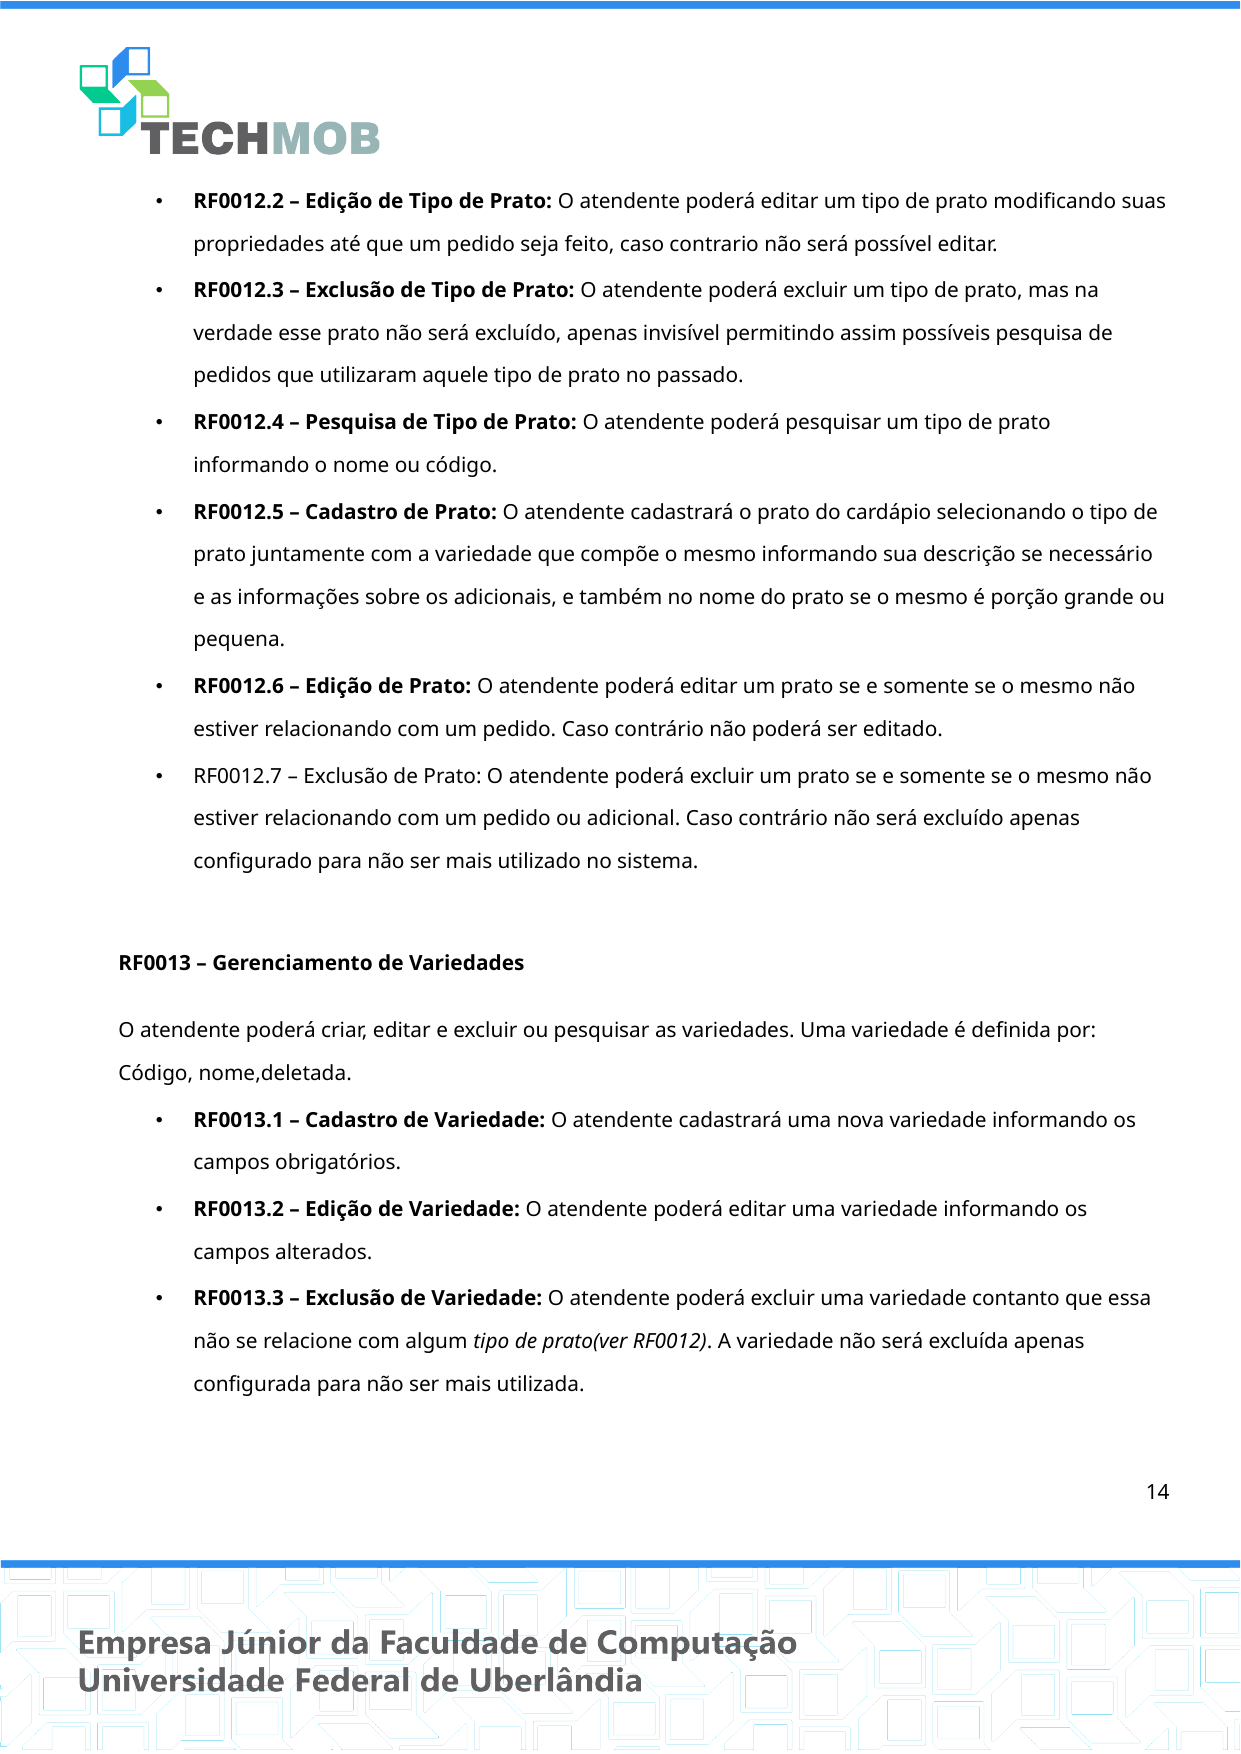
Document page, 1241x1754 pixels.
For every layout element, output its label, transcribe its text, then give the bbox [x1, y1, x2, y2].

list RF0012.6 – Edição de Prato: O atendente poderá editar um prato se e somente se o mesmo não estiver relacionando com um pedido. Caso contrário não poderá ser editado. [156, 671, 1169, 742]
list RF0012.2 – Edição de Tipo de Prato: O atendente poderá editar um tipo de prato modificando suas propriedades até que um pedido seja feito, caso contrario não será possível editar. [156, 186, 1169, 257]
list RF0012.7 – Exclusão de Prato: O atendente poderá excluir um prato se e somente se o mesmo não estiver relacionando com um pedido ou adicional. Caso contrário não será excluído apenas configurado para não ser mais utilizado no sistema. [156, 761, 1169, 874]
list RF0012.5 – Cadastro de Prato: O atendente cadastrará o prato do cardápio selecionando o tipo de prato juntamente com a variedade que compõe o mesmo informando sua descrição se necessário e as informações sobre os adicionais, e também no nome do prato se o mesmo é porção grande ou pequena. [156, 497, 1169, 653]
list RF0012.3 – Exclusão de Tipo de Prato: O atendente poderá excluir um tipo de prato, mas na verdade esse prato não será excluído, apenas invisível permitindo assim possíveis pesquisa de pedidos que utilizaram aquele tipo de prato no passado. [156, 275, 1169, 389]
picture [0, 1, 1241, 155]
text O atendente poderá criar, editar e excluir ou pesquisar as variedades. Uma variedade é definida por: Código, nome,deletada. [118, 1015, 1169, 1086]
list RF0012.4 – Pesquisa de Tipo de Prato: O atendente poderá pesquisar um tipo de prato informando o nome ou código. [156, 407, 1169, 478]
list RF0013.3 – Exclusão de Variedade: O atendente poderá excluir uma variedade contanto que essa não se relacione com algum tipo de prato(ver RF0012). A variedade não será excluída apenas configurada para não ser mais utilizada. [156, 1283, 1169, 1397]
subtitle RF0013 – Gerenciamento de Variedades [118, 948, 1169, 976]
list RF0013.1 – Cadastro de Variedade: O atendente cadastrará uma nova variedade informando os campos obrigatórios. [156, 1105, 1169, 1176]
picture [0, 1560, 1241, 1750]
list RF0013.2 – Edição de Variedade: O atendente poderá editar uma variedade informando os campos alterados. [156, 1194, 1169, 1265]
